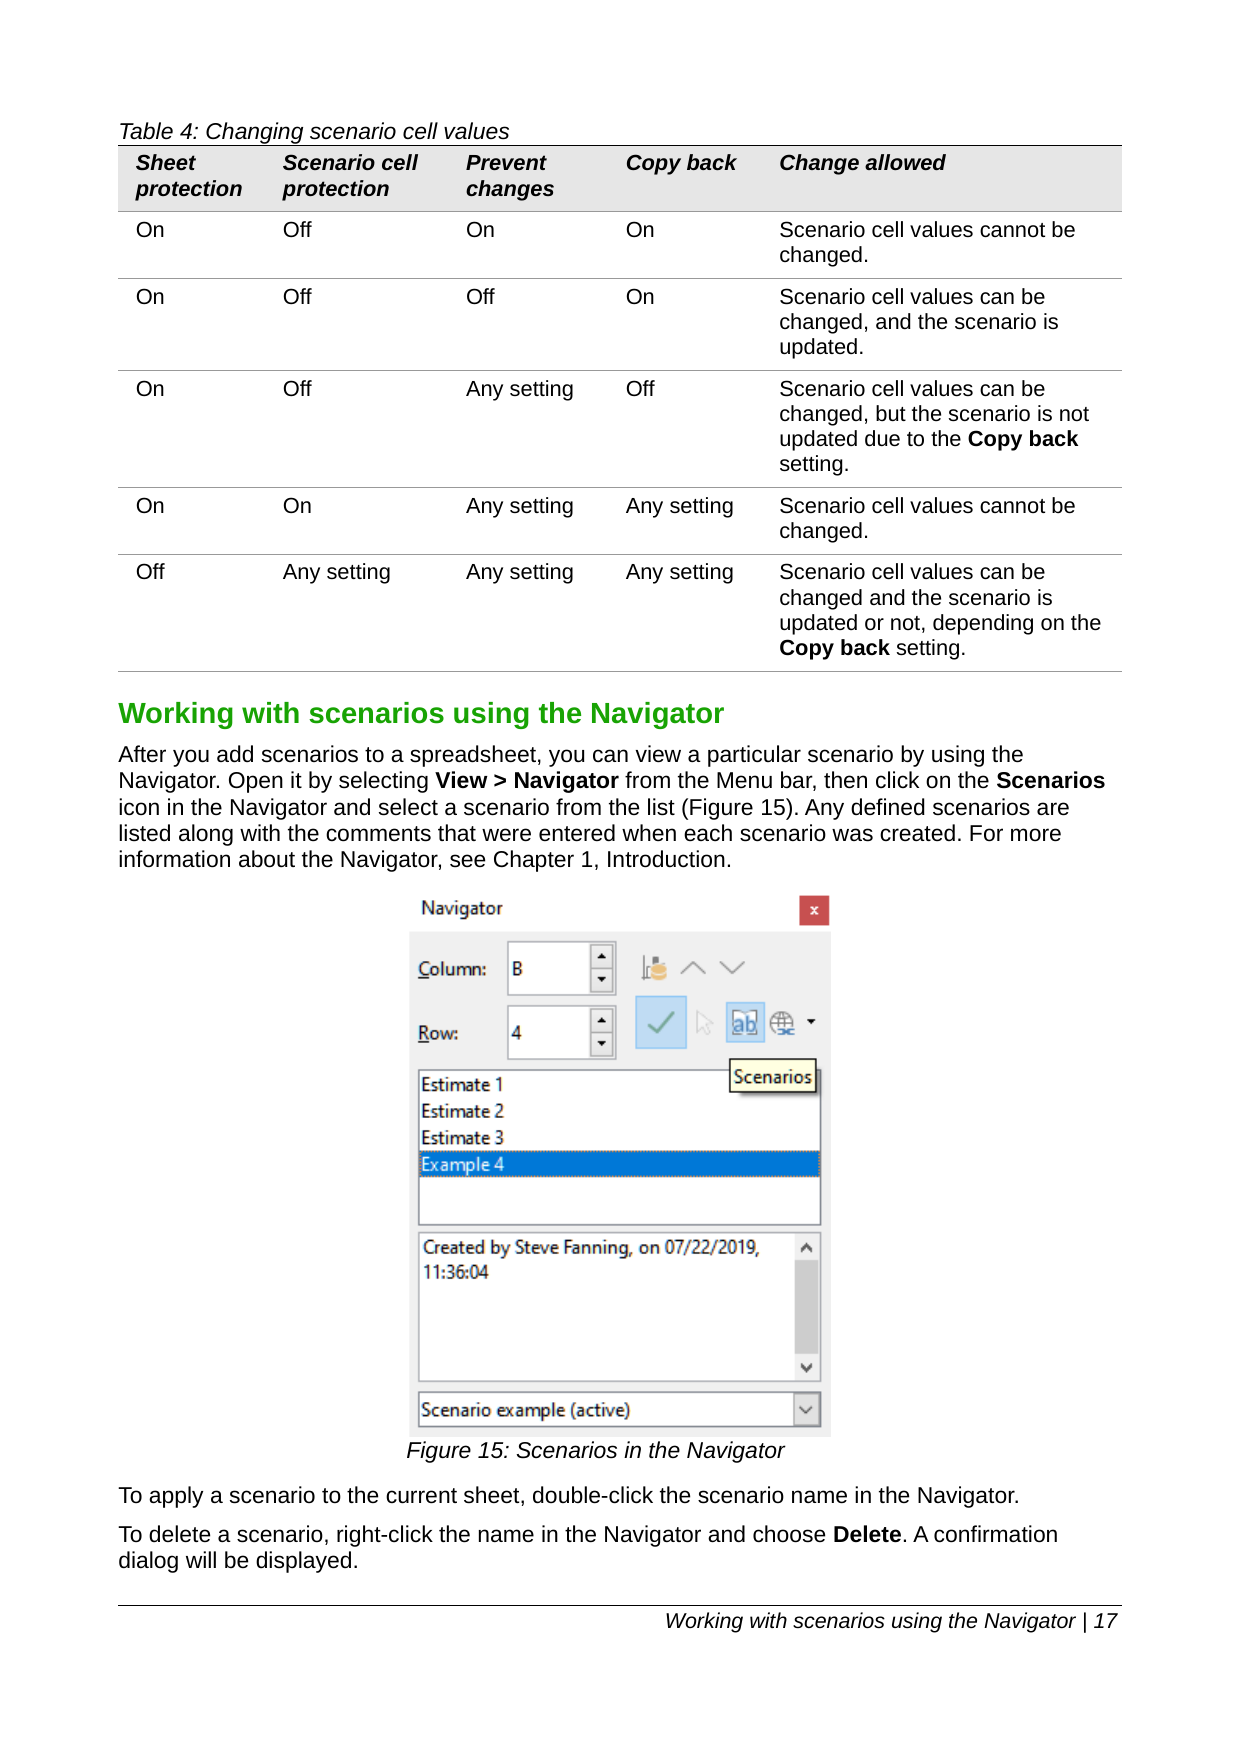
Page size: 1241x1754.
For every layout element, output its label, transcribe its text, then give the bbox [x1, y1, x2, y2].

table_header Prevent changes [448, 146, 608, 211]
table_cell Scenario cell values cannot be changed. [762, 488, 1122, 553]
table_cell Scenario cell values can be changed and the scenario is updated or not, depending on the Copy back setting. [762, 555, 1122, 671]
table_cell Any setting [448, 555, 608, 671]
table_cell On [608, 212, 762, 278]
table_cell On [118, 488, 265, 553]
table_cell Off [265, 279, 448, 370]
text To apply a scenario to the current sheet, double-click the scenario name in the Navigator. [118, 1482, 1122, 1508]
table_header Scenario cell protection [265, 146, 448, 211]
table_cell On [118, 279, 265, 370]
text Figure 15: Scenarios in the Navigator [406, 885, 834, 1463]
table_header Change allowed [762, 146, 1122, 211]
picture [409, 885, 831, 1437]
table_cell On [118, 371, 265, 487]
table_cell On [118, 212, 265, 278]
text To delete a scenario, right-click the name in the Navigator and choose Delete. A confirmation dialog will be displayed. [118, 1521, 1122, 1573]
table_cell Any setting [265, 555, 448, 671]
table_cell On [448, 212, 608, 278]
table_cell Scenario cell values can be changed, and the scenario is updated. [762, 279, 1122, 370]
table_cell Any setting [608, 555, 762, 671]
table_cell Off [608, 371, 762, 487]
table_cell Scenario cell values cannot be changed. [762, 212, 1122, 278]
text After you add scenarios to a spreadsheet, you can view a particular scenario by using the Navigator. Open it by selecting View > Navigator from the Menu bar, then click on the Scenarios icon in the Navigator and select a scenario from the list (Figure 15). Any defined scenarios are listed along with the comments that were entered when each scenario was created. For more information about the Navigator, see Chapter 1, Introduction. [118, 741, 1122, 873]
table_header Sheet protection [118, 146, 265, 211]
subtitle Working with scenarios using the Navigator [118, 696, 1122, 729]
table_cell Off [118, 555, 265, 671]
table_cell On [608, 279, 762, 370]
table_cell Off [265, 212, 448, 278]
table_cell Any setting [448, 371, 608, 487]
table_cell On [265, 488, 448, 553]
table_cell Any setting [608, 488, 762, 553]
table_header Copy back [608, 146, 762, 211]
table_cell Scenario cell values can be changed, but the scenario is not updated due to the Copy back setting. [762, 371, 1122, 487]
table_cell Any setting [448, 488, 608, 553]
text Table 4: Changing scenario cell values [118, 118, 1122, 144]
table_cell Off [265, 371, 448, 487]
table_cell Off [448, 279, 608, 370]
